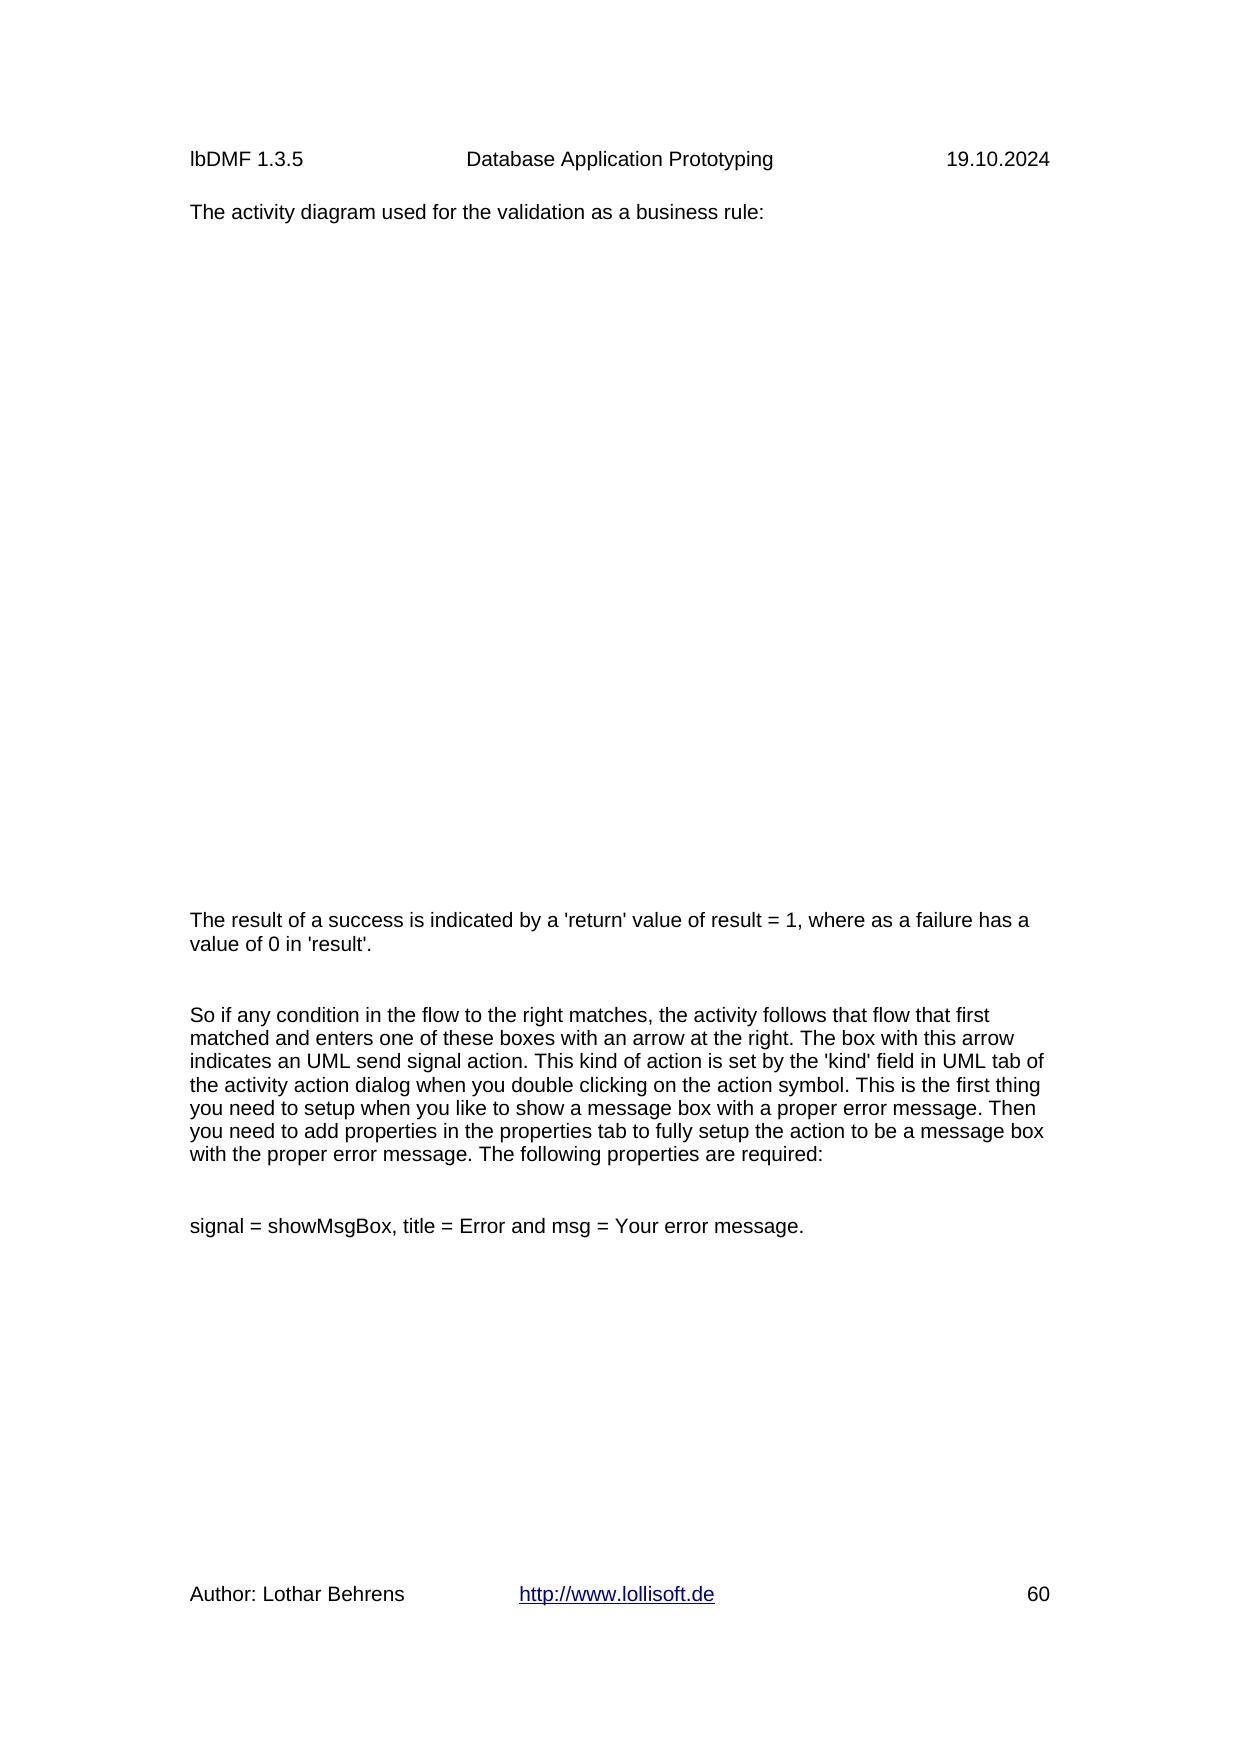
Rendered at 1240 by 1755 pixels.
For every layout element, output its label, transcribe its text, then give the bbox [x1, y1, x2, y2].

text The result of a success is indicated by a 'return' value of result = 1, where as a failure has a value of 0 in 'result'. [189, 909, 1050, 955]
text So if any condition in the flow to the right matches, the activity follows that flow that first matched and enters one of these boxes with an arrow at the right. The box with this arrow indicates an UML send signal action. This kind of action is set by the 'kind' field in UML tab of the activity action dialog when you double clicking on the action symbol. This is the first thing you need to setup when you like to show a message box with a proper error message. Then you need to add properties in the properties tab to fully setup the action to be a message box with the proper error message. The following properties are required: [189, 1003, 1050, 1166]
text signal = showMsgBox, title = Error and msg = Your error message. [189, 1214, 1050, 1238]
text The activity diagram used for the validation as a business rule: [189, 201, 1050, 224]
